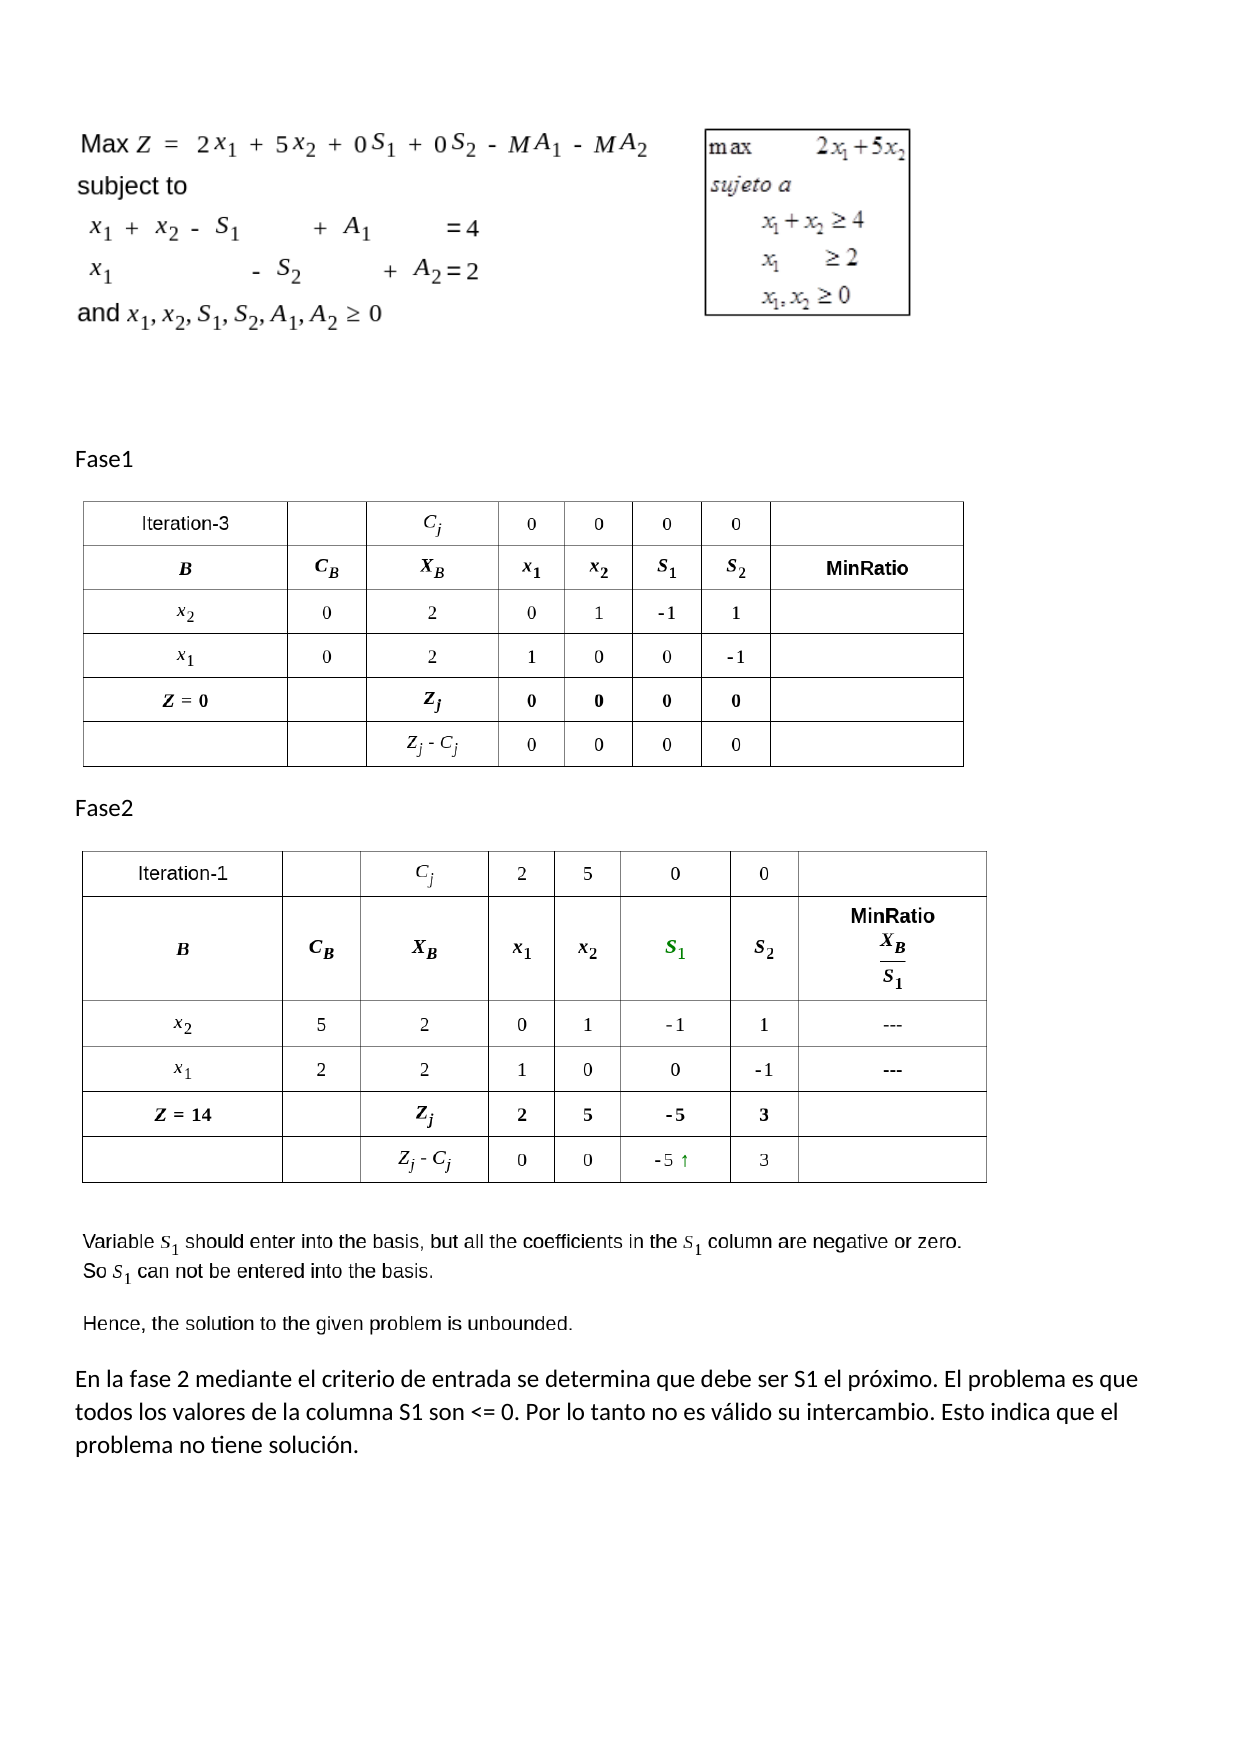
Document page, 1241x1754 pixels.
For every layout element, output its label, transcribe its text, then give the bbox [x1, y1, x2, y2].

text En la fase 2 mediante el criterio de entrada se determina que debe ser S1 el próximo. El problema es que todos los valores de la columna S1 son <= 0. Por lo tanto no es válido su intercambio. Esto indica que el problema no tiene solución. [75, 1363, 1165, 1460]
picture [75, 493, 971, 773]
text Fase2 [75, 792, 1165, 822]
picture [75, 841, 992, 1345]
picture [67, 117, 668, 360]
text Fase1 [75, 444, 1165, 474]
picture [672, 75, 942, 379]
